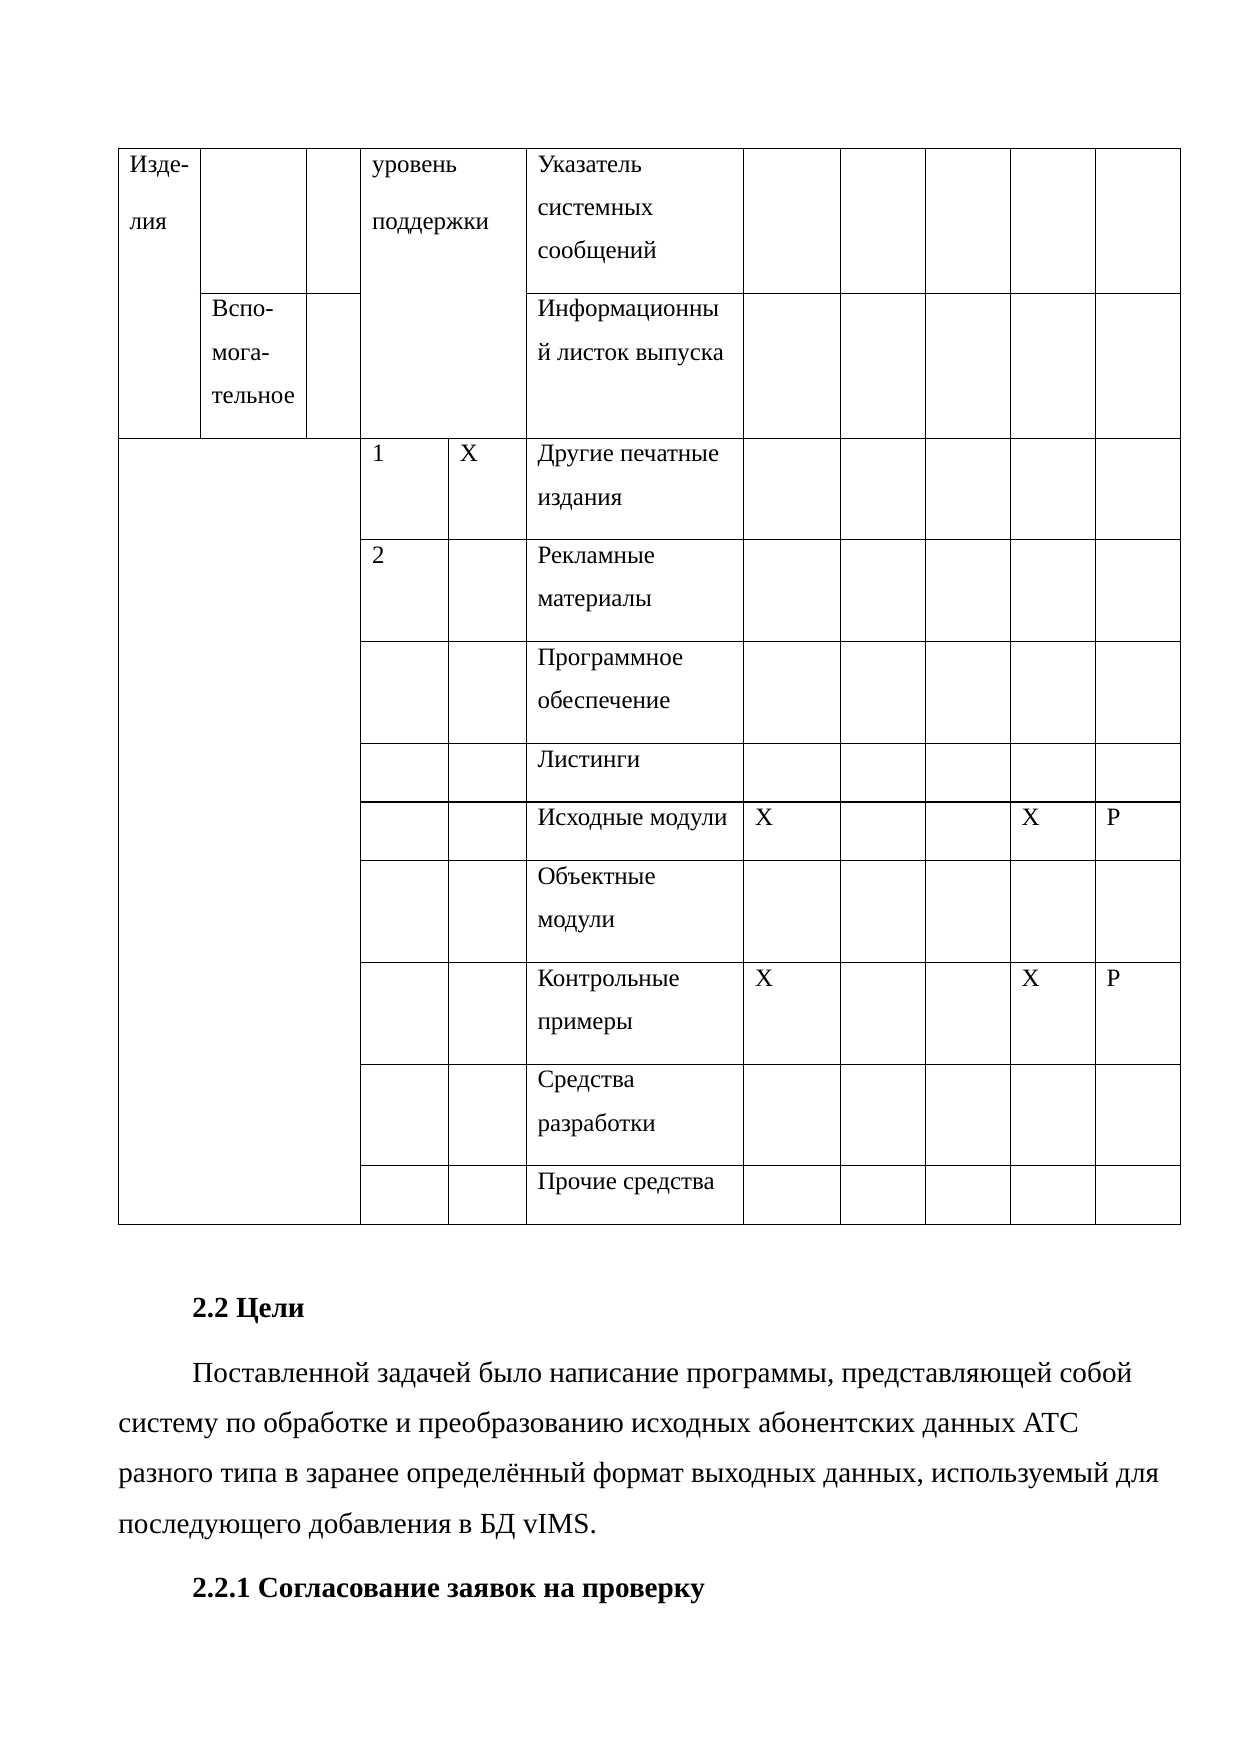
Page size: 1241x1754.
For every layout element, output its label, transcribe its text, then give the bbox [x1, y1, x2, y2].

table_cell [361, 642, 448, 743]
table_cell Вспо-мога-тельное [201, 294, 306, 437]
table_cell [744, 744, 840, 801]
table_cell [841, 439, 925, 539]
table_cell [1096, 861, 1180, 962]
table_cell Х [449, 439, 526, 539]
table_cell Программное обеспечение [527, 642, 743, 743]
table_cell [1096, 642, 1180, 743]
text 2.2 Цели [118, 1290, 1181, 1323]
table_cell Х [1011, 963, 1095, 1063]
table_cell Изде- лия [119, 149, 200, 437]
text 2.2.1 Согласование заявок на проверку [118, 1571, 1181, 1604]
table_cell [1011, 294, 1095, 437]
table_cell [1096, 439, 1180, 539]
table_cell [449, 744, 526, 801]
table_cell Средства разработки [527, 1065, 743, 1165]
table_cell [744, 540, 840, 641]
table_cell [449, 803, 526, 860]
table_cell Р [1096, 963, 1180, 1063]
table_cell [744, 149, 840, 292]
table_cell [1011, 439, 1095, 539]
table_cell уровень поддержки [361, 149, 526, 437]
table_cell [361, 963, 448, 1063]
table_cell [307, 294, 360, 437]
table_cell [449, 1166, 526, 1224]
table_cell [744, 1166, 840, 1224]
table_cell [361, 1166, 448, 1224]
table_cell [1011, 540, 1095, 641]
table_cell [926, 540, 1010, 641]
table_cell Информационный листок выпуска [527, 294, 743, 437]
table_cell [841, 642, 925, 743]
table_cell [926, 963, 1010, 1063]
table_cell [841, 803, 925, 860]
table_cell Указатель системных сообщений [527, 149, 743, 292]
table_cell Р [1096, 803, 1180, 860]
table_cell [449, 540, 526, 641]
table_cell [1096, 1166, 1180, 1224]
table_cell [1096, 149, 1180, 292]
table_cell [744, 439, 840, 539]
table_cell [449, 963, 526, 1063]
table_cell [1096, 540, 1180, 641]
table_cell [841, 294, 925, 437]
table_cell Рекламные материалы [527, 540, 743, 641]
table_cell [926, 294, 1010, 437]
table_cell [1011, 1065, 1095, 1165]
table_cell [926, 1166, 1010, 1224]
table_cell [926, 803, 1010, 860]
table_cell [841, 1065, 925, 1165]
table_cell [841, 861, 925, 962]
table_cell [744, 294, 840, 437]
table_cell [1096, 1065, 1180, 1165]
table_cell [449, 642, 526, 743]
text Поставленной задачей было написание программы, представляющей собой систему по обработке и преобразованию исходных абонентских данных АТС разного типа в заранее определённый формат выходных данных, используемый для последующего добавления в БД vIMS. [118, 1355, 1181, 1539]
table_cell [926, 744, 1010, 801]
table_cell Х [1011, 803, 1095, 860]
table_cell 2 [361, 540, 448, 641]
table_cell Исходные модули [527, 803, 743, 860]
table_cell [201, 149, 306, 292]
table_cell [841, 540, 925, 641]
table_cell [361, 744, 448, 801]
table_cell [841, 744, 925, 801]
table_cell [1011, 744, 1095, 801]
table_cell [744, 861, 840, 962]
table_cell [841, 1166, 925, 1224]
table_cell [361, 1065, 448, 1165]
table_cell [361, 803, 448, 860]
table_cell Х [744, 963, 840, 1063]
table_cell [841, 963, 925, 1063]
table_cell [1096, 294, 1180, 437]
table_cell Прочие средства [527, 1166, 743, 1224]
table_cell [744, 1065, 840, 1165]
table_cell [361, 861, 448, 962]
table_cell [1011, 642, 1095, 743]
table_cell [449, 1065, 526, 1165]
table_cell [744, 642, 840, 743]
table_cell Контрольные примеры [527, 963, 743, 1063]
table_cell Другие печатные издания [527, 439, 743, 539]
table_cell Листинги [527, 744, 743, 801]
table_cell [926, 439, 1010, 539]
table_cell [841, 149, 925, 292]
table_cell [1011, 1166, 1095, 1224]
table_cell [1011, 149, 1095, 292]
table_cell [307, 149, 360, 292]
table_cell [926, 861, 1010, 962]
table_cell [1096, 744, 1180, 801]
table_cell 1 [361, 439, 448, 539]
table_cell [119, 439, 360, 1224]
table_cell [926, 149, 1010, 292]
table_cell [926, 1065, 1010, 1165]
table_cell [449, 861, 526, 962]
table_cell Х [744, 803, 840, 860]
table_cell Объектные модули [527, 861, 743, 962]
table_cell [926, 642, 1010, 743]
table_cell [1011, 861, 1095, 962]
